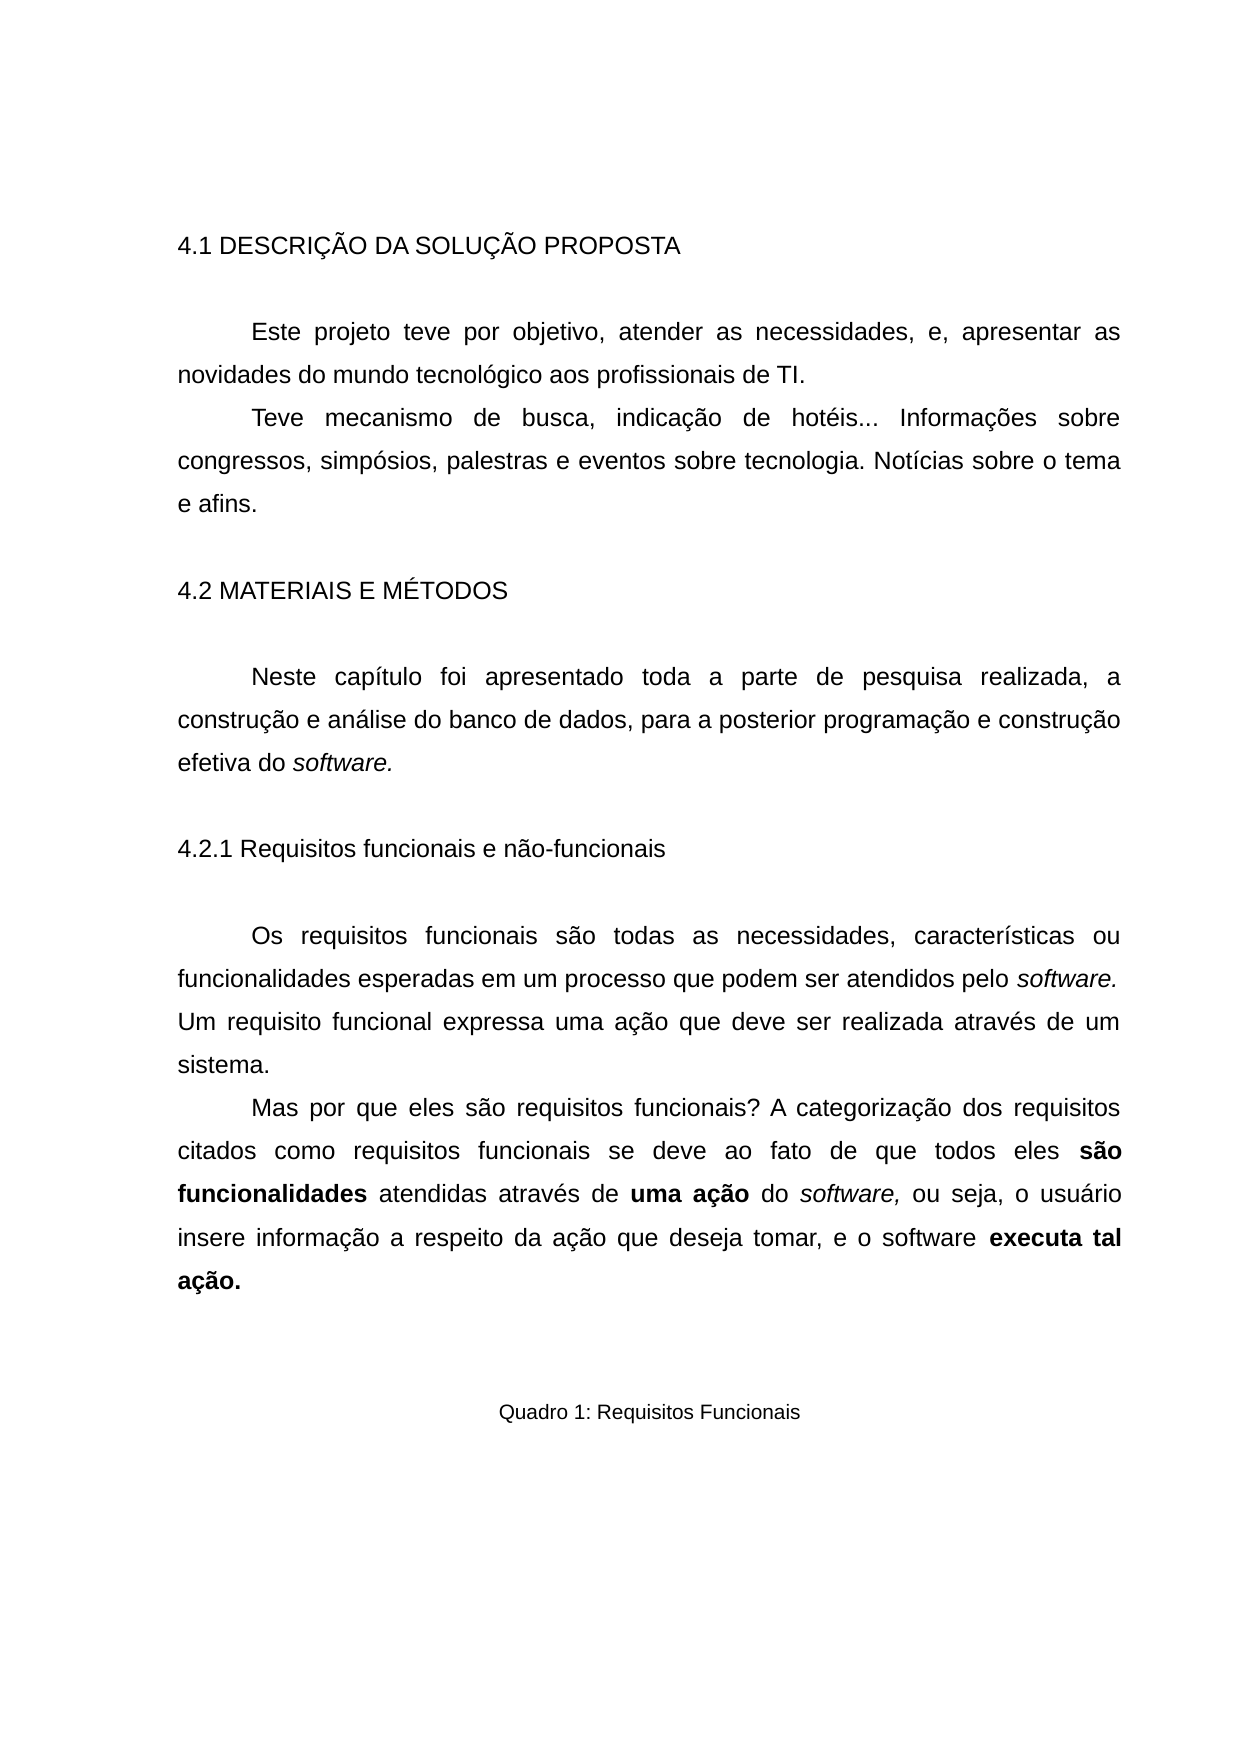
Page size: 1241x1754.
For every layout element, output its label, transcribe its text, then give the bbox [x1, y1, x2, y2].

text Um requisito funcional expressa uma ação que deve ser realizada através de um sistema. [177, 1007, 1122, 1079]
text Mas por que eles são requisitos funcionais? A categorização dos requisitos citados como requisitos funcionais se deve ao fato de que todos eles são funcionalidades atendidas através de uma ação do software, ou seja, o usuário insere informação a respeito da ação que deseja tomar, e o software executa tal ação. [177, 1093, 1122, 1294]
text Quadro 1: Requisitos Funcionais [177, 1400, 1122, 1424]
text Este projeto teve por objetivo, atender as necessidades, e, apresentar as novidades do mundo tecnológico aos profissionais de TI. [177, 317, 1122, 389]
text Os requisitos funcionais são todas as necessidades, características ou funcionalidades esperadas em um processo que podem ser atendidos pelo software. [177, 921, 1122, 992]
text Neste capítulo foi apresentado toda a parte de pesquisa realizada, a construção e análise do banco de dados, para a posterior programação e construção efetiva do software. [177, 662, 1122, 777]
subtitle 4.2 MATERIAIS E MÉTODOS [177, 576, 1122, 604]
subtitle 4.2.1 Requisitos funcionais e não-funcionais [177, 834, 1122, 863]
text Teve mecanismo de busca, indicação de hotéis... Informações sobre congressos, simpósios, palestras e eventos sobre tecnologia. Notícias sobre o tema e afins. [177, 403, 1122, 518]
subtitle 4.1 DESCRIÇÃO DA SOLUÇÃO PROPOSTA [177, 231, 1122, 259]
